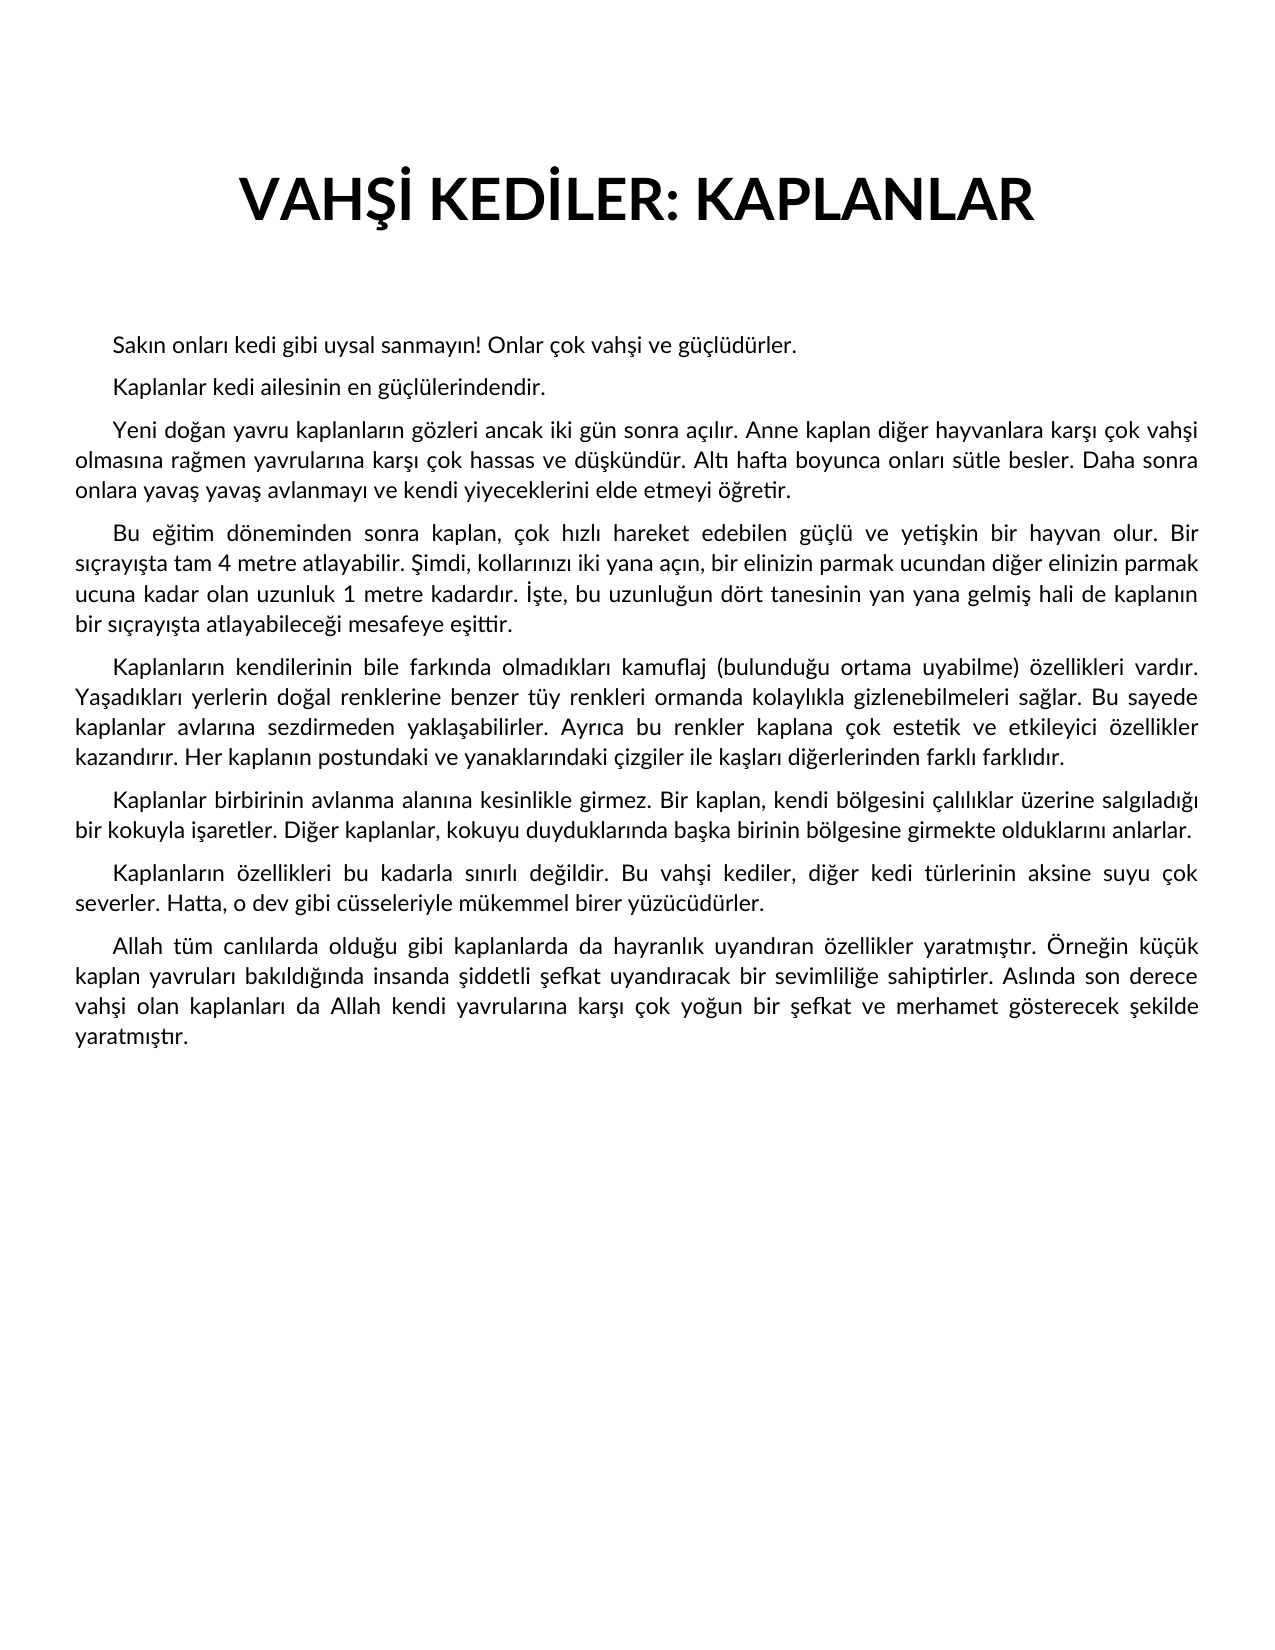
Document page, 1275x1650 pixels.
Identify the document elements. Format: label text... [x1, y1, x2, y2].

text Kaplanların özellikleri bu kadarla sınırlı değildir. Bu vahşi kediler, diğer kedi türlerinin aksine suyu çok severler. Hatta, o dev gibi cüsseleriyle mükemmel birer yüzücüdürler. [75, 858, 1200, 916]
text Kaplanlar birbirinin avlanma alanına kesinlikle girmez. Bir kaplan, kendi bölgesini çalılıklar üzerine salgıladığı bir kokuyla işaretler. Diğer kaplanlar, kokuyu duyduklarında başka birinin bölgesine girmekte olduklarını anlarlar. [75, 786, 1200, 843]
text Allah tüm canlılarda olduğu gibi kaplanlarda da hayranlık uyandıran özellikler yaratmıştır. Örneğin küçük kaplan yavruları bakıldığında insanda şiddetli şefkat uyandıracak bir sevimliliğe sahiptirler. Aslında son derece vahşi olan kaplanları da Allah kendi yavrularına karşı çok yoğun bir şefkat ve merhamet gösterecek şekilde yaratmıştır. [75, 931, 1200, 1049]
subtitle VAHŞİ KEDİLER: KAPLANLAR [75, 162, 1200, 232]
text Sakın onları kedi gibi uysal sanmayın! Onlar çok vahşi ve güçlüdürler. [75, 330, 1200, 358]
text Yeni doğan yavru kaplanların gözleri ancak iki gün sonra açılır. Anne kaplan diğer hayvanlara karşı çok vahşi olmasına rağmen yavrularına karşı çok hassas ve düşkündür. Altı hafta boyunca onları sütle besler. Daha sonra onlara yavaş yavaş avlanmayı ve kendi yiyeceklerini elde etmeyi öğretir. [75, 416, 1200, 504]
text Kaplanların kendilerinin bile farkında olmadıkları kamuflaj (bulunduğu ortama uyabilme) özellikleri vardır. Yaşadıkları yerlerin doğal renklerine benzer tüy renkleri ormanda kolaylıkla gizlenebilmeleri sağlar. Bu sayede kaplanlar avlarına sezdirmeden yaklaşabilirler. Ayrıca bu renkler kaplana çok estetik ve etkileyici özellikler kazandırır. Her kaplanın postundaki ve yanaklarındaki çizgiler ile kaşları diğerlerinden farklı farklıdır. [75, 652, 1200, 770]
text Kaplanlar kedi ailesinin en güçlülerindendir. [75, 373, 1200, 401]
text Bu eğitim döneminden sonra kaplan, çok hızlı hareket edebilen güçlü ve yetişkin bir hayvan olur. Bir sıçrayışta tam 4 metre atlayabilir. Şimdi, kollarınızı iki yana açın, bir elinizin parmak ucundan diğer elinizin parmak ucuna kadar olan uzunluk 1 metre kadardır. İşte, bu uzunluğun dört tanesinin yan yana gelmiş hali de kaplanın bir sıçrayışta atlayabileceği mesafeye eşittir. [75, 519, 1200, 637]
